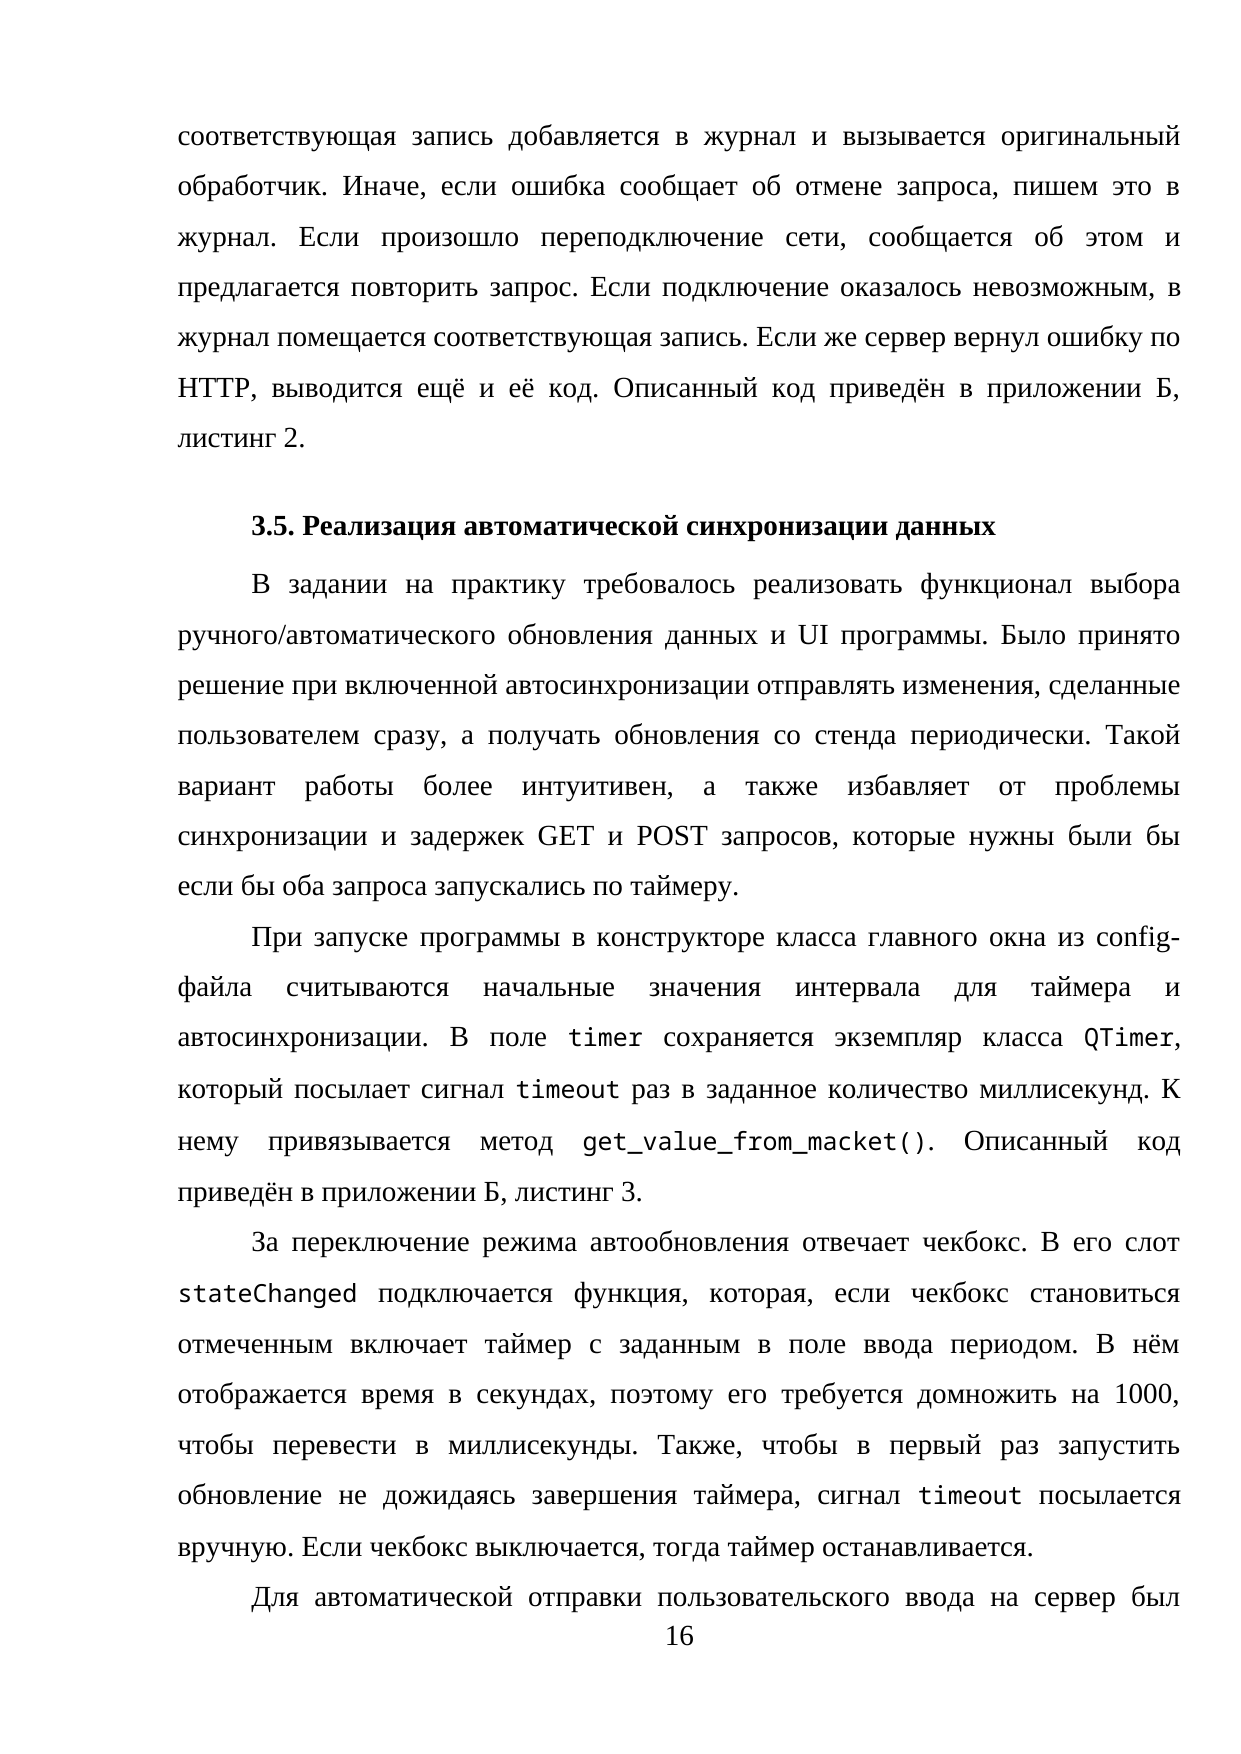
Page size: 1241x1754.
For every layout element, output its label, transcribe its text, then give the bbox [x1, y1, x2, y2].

text При запуске программы в конструкторе класса главного окна из config-файла считываются начальные значения интервала для таймера и автосинхронизации. В поле timer сохраняется экземпляр класса QTimer, который посылает сигнал timeout раз в заданное количество миллисекунд. К нему привязывается метод get_value_from_macket(). Описанный код приведён в приложении Б, листинг 3. [177, 919, 1181, 1207]
text В задании на практику требовалось реализовать функционал выбора ручного/автоматического обновления данных и UI программы. Было принято решение при включенной автосинхронизации отправлять изменения, сделанные пользователем сразу, а получать обновления со стенда периодически. Такой вариант работы более интуитивен, а также избавляет от проблемы синхронизации и задержек GET и POST запросов, которые нужны были бы если бы оба запроса запускались по таймеру. [177, 566, 1181, 902]
text соответствующая запись добавляется в журнал и вызывается оригинальный обработчик. Иначе, если ошибка сообщает об отмене запроса, пишем это в журнал. Если произошло переподключение сети, сообщается об этом и предлагается повторить запрос. Если подключение оказалось невозможным, в журнал помещается соответствующая запись. Если же сервер вернул ошибку по HTTP, выводится ещё и её код. Описанный код приведён в приложении Б, листинг 2. [177, 118, 1181, 453]
text За переключение режима автообновления отвечает чекбокс. В его слот stateChanged подключается функция, которая, если чекбокс становиться отмеченным включает таймер с заданным в поле ввода периодом. В нём отображается время в секундах, поэтому его требуется домножить на 1000, чтобы перевести в миллисекунды. Также, чтобы в первый раз запустить обновление не дожидаясь завершения таймера, сигнал timeout посылается вручную. Если чекбокс выключается, тогда таймер останавливается. [177, 1224, 1181, 1562]
text Для автоматической отправки пользовательского ввода на сервер был [177, 1579, 1181, 1612]
subtitle 3.5. Реализация автоматической синхронизации данных [177, 508, 1181, 541]
